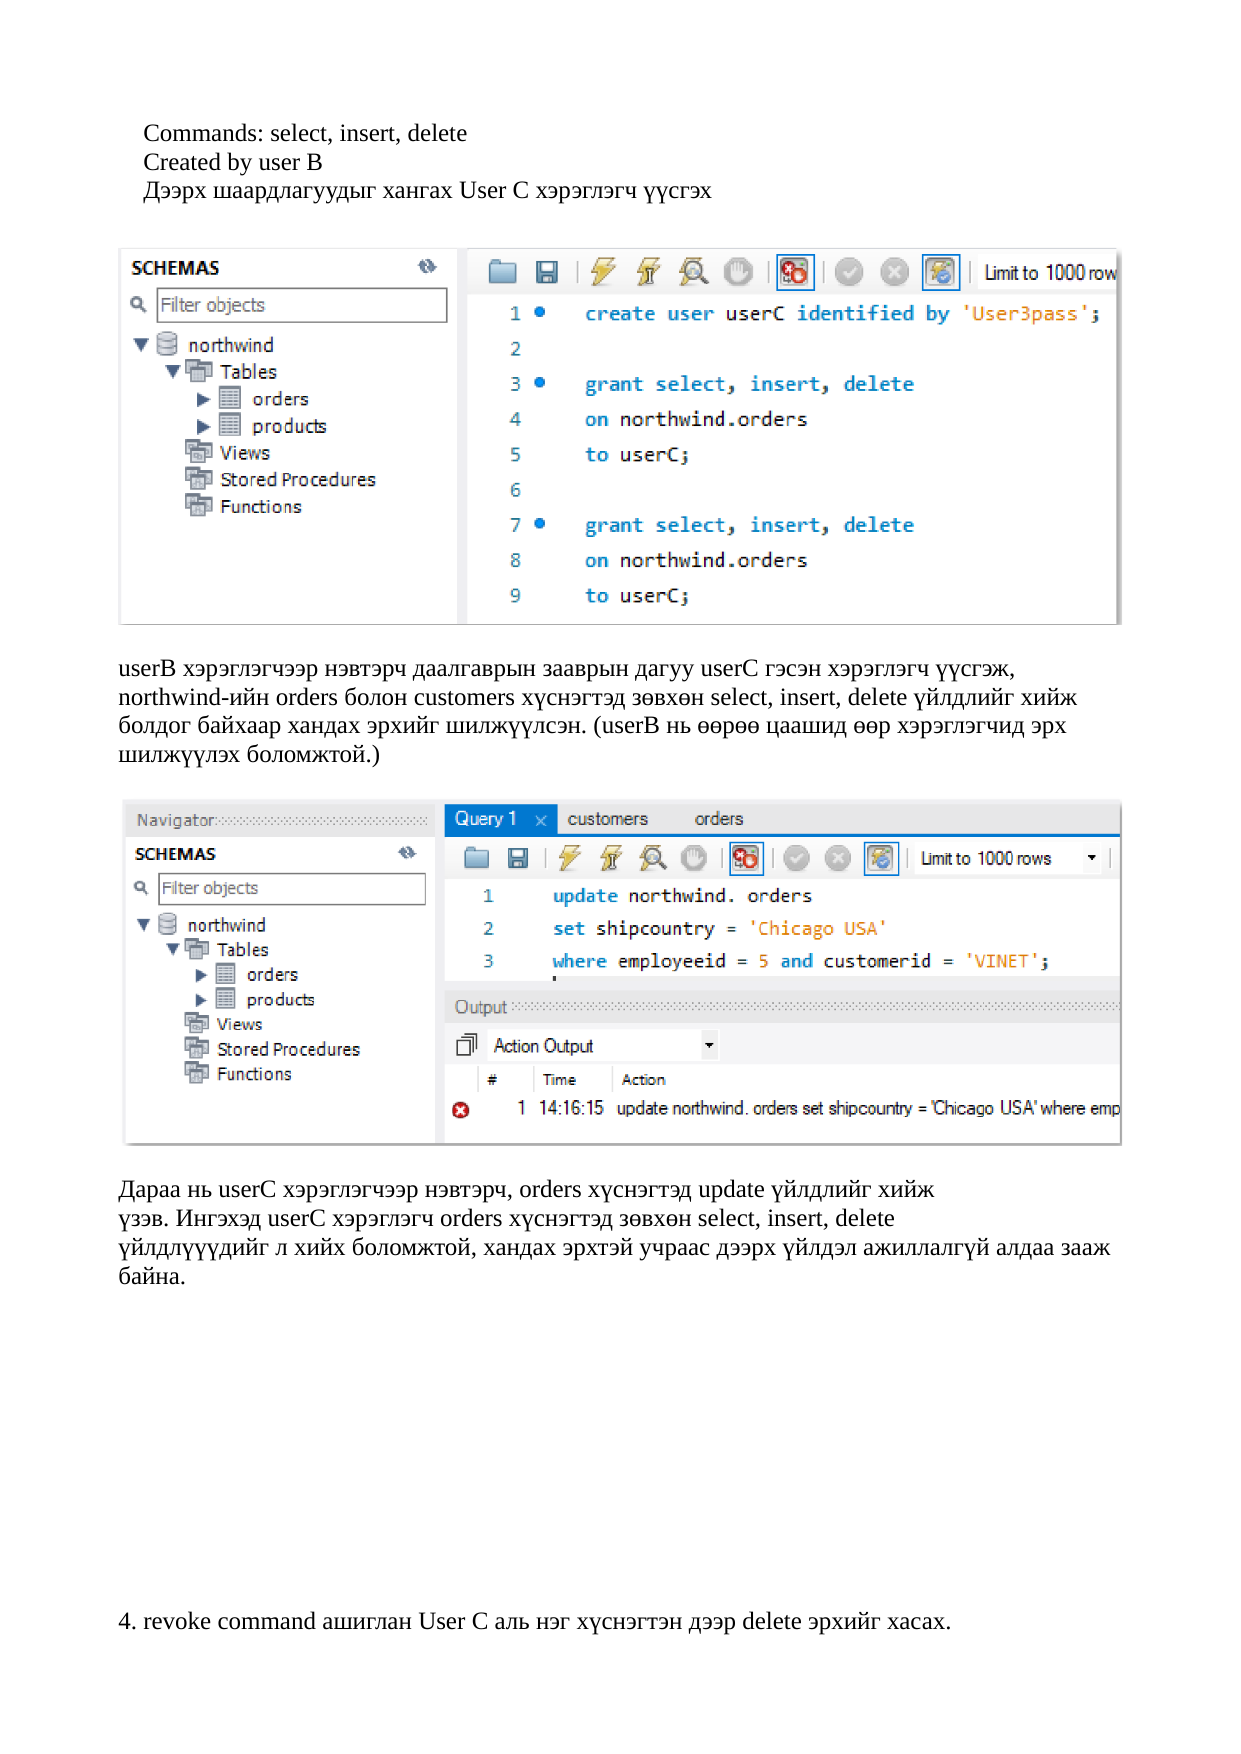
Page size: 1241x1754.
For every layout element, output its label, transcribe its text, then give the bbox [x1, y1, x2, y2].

text үйлдлүүүдийг л хийх боломжтой, хандах эрхтэй учраас дээрх үйлдэл ажиллалгүй алдаа зааж байна. [118, 1232, 1122, 1289]
text userB хэрэглэгчээр нэвтэрч даалгаврын зааврын дагуу userC гэсэн хэрэглэгч үүсгэж, northwind-ийн orders болон customers хүснэгтэд зөвхөн select, insert, delete үйлдлийг хийж болдог байхаар хандах эрхийг шилжүүлсэн. (userB нь өөрөө цаашид өөр хэрэглэгчид эрх шилжүүлэх боломжтой.) [118, 653, 1122, 768]
text Created by user B [118, 147, 1122, 176]
text Дараа нь userC хэрэглэгчээр нэвтэрч, orders хүснэгтэд update үйлдлийг хийж [118, 1174, 1122, 1203]
picture [118, 796, 1123, 1146]
text Дээрх шаардлагуудыг хангах User C хэрэглэгч үүсгэх [118, 176, 1122, 204]
text үзэв. Ингэхэд userC хэрэглэгч orders хүснэгтэд зөвхөн select, insert, delete [118, 1203, 1122, 1232]
picture [118, 247, 1123, 625]
text 4. revoke command ашиглан User C аль нэг хүснэгтэн дээр delete эрхийг хасах. [118, 1606, 1122, 1634]
text Commands: select, insert, delete [118, 118, 1122, 147]
